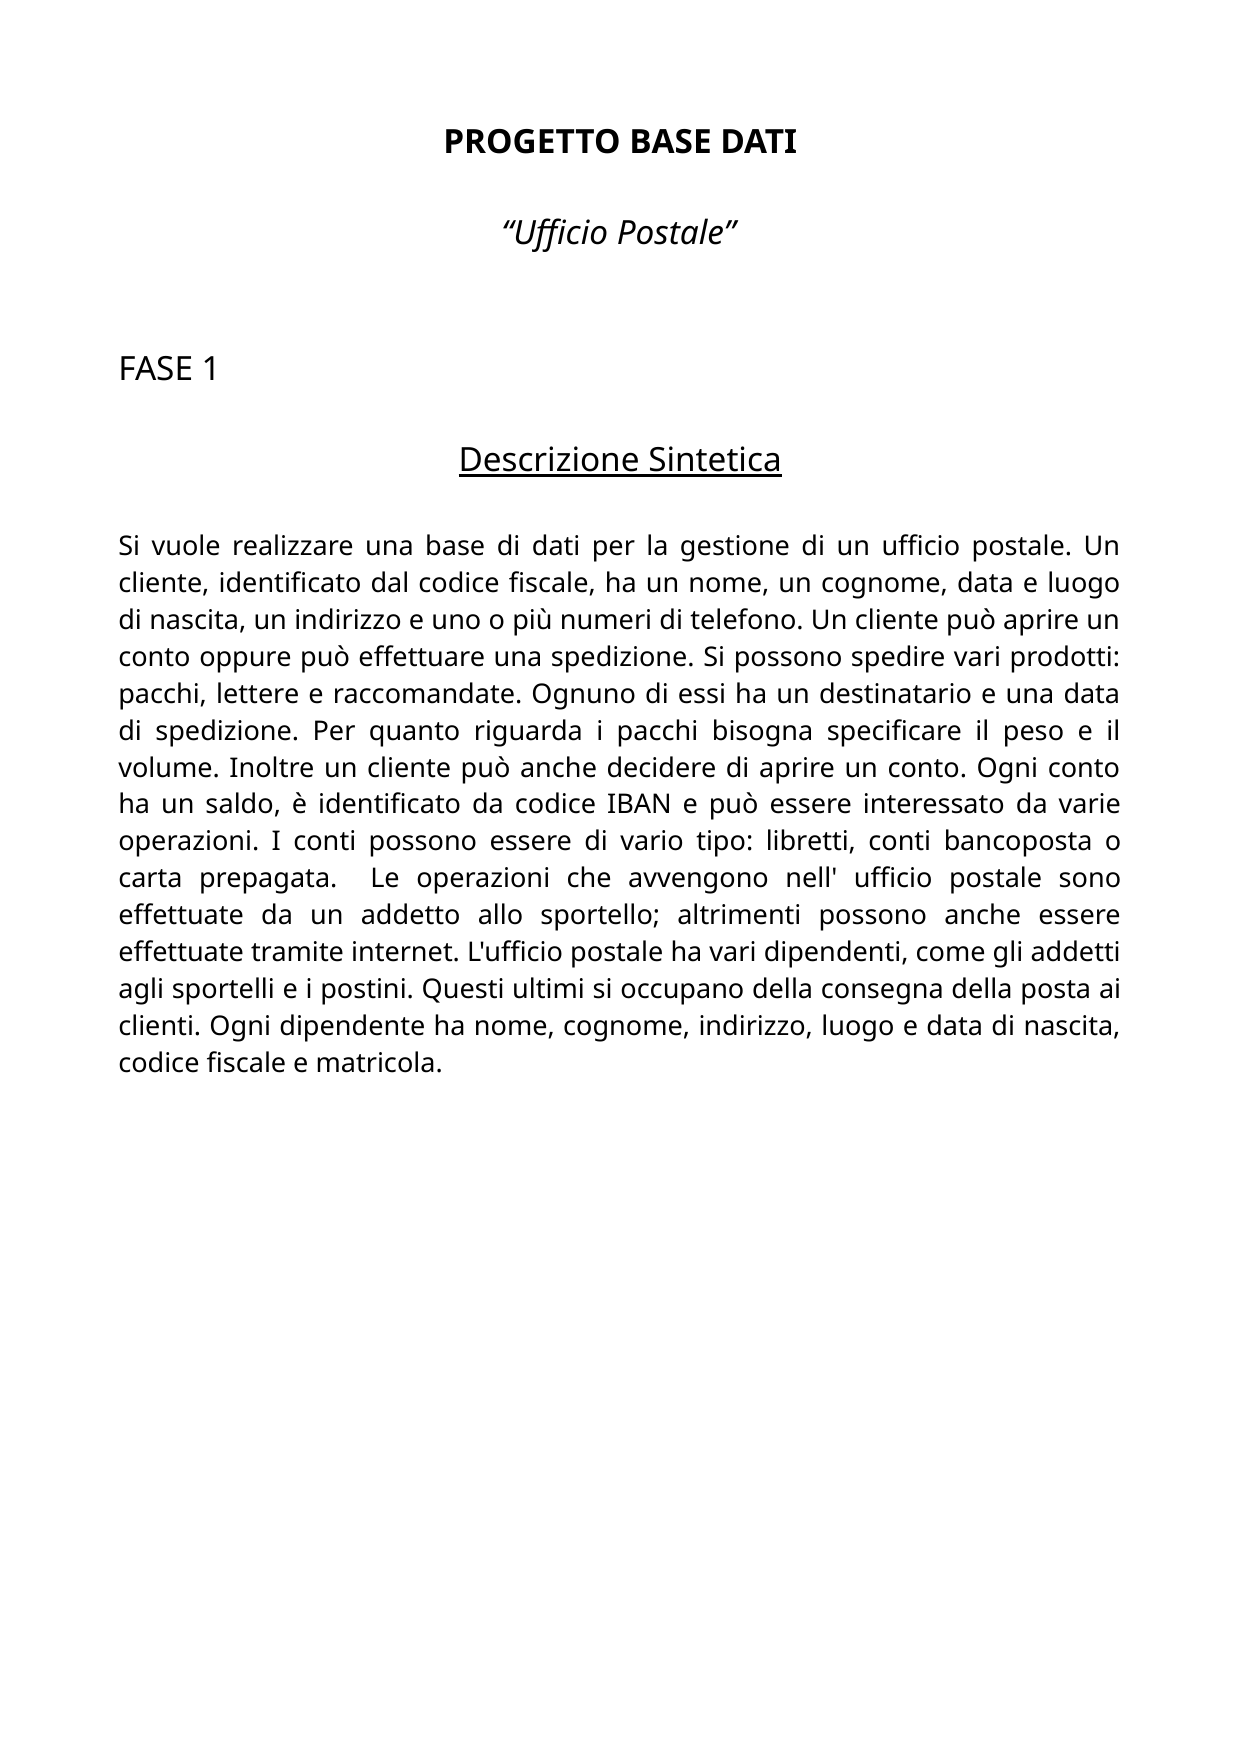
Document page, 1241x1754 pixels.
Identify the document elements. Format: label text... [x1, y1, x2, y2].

text Si vuole realizzare una base di dati per la gestione di un ufficio postale. Un cliente, identificato dal codice fiscale, ha un nome, un cognome, data e luogo di nascita, un indirizzo e uno o più numeri di telefono. Un cliente può aprire un conto oppure può effettuare una spedizione. Si possono spedire vari prodotti: pacchi, lettere e raccomandate. Ognuno di essi ha un destinatario e una data di spedizione. Per quanto riguarda i pacchi bisogna specificare il peso e il volume. Inoltre un cliente può anche decidere di aprire un conto. Ogni conto ha un saldo, è identificato da codice IBAN e può essere interessato da varie operazioni. I conti possono essere di vario tipo: libretti, conti bancoposta o carta prepagata. Le operazioni che avvengono nell' ufficio postale sono effettuate da un addetto allo sportello; altrimenti possono anche essere effettuate tramite internet. L'ufficio postale ha vari dipendenti, come gli addetti agli sportelli e i postini. Questi ultimi si occupano della consegna della posta ai clienti. Ogni dipendente ha nome, cognome, indirizzo, luogo e data di nascita, codice fiscale e matricola. [118, 527, 1122, 1080]
text Descrizione Sintetica [118, 436, 1122, 481]
text FASE 1 [118, 345, 1122, 391]
text “Ufficio Postale” [118, 209, 1122, 254]
text PROGETTO BASE DATI [118, 118, 1122, 163]
